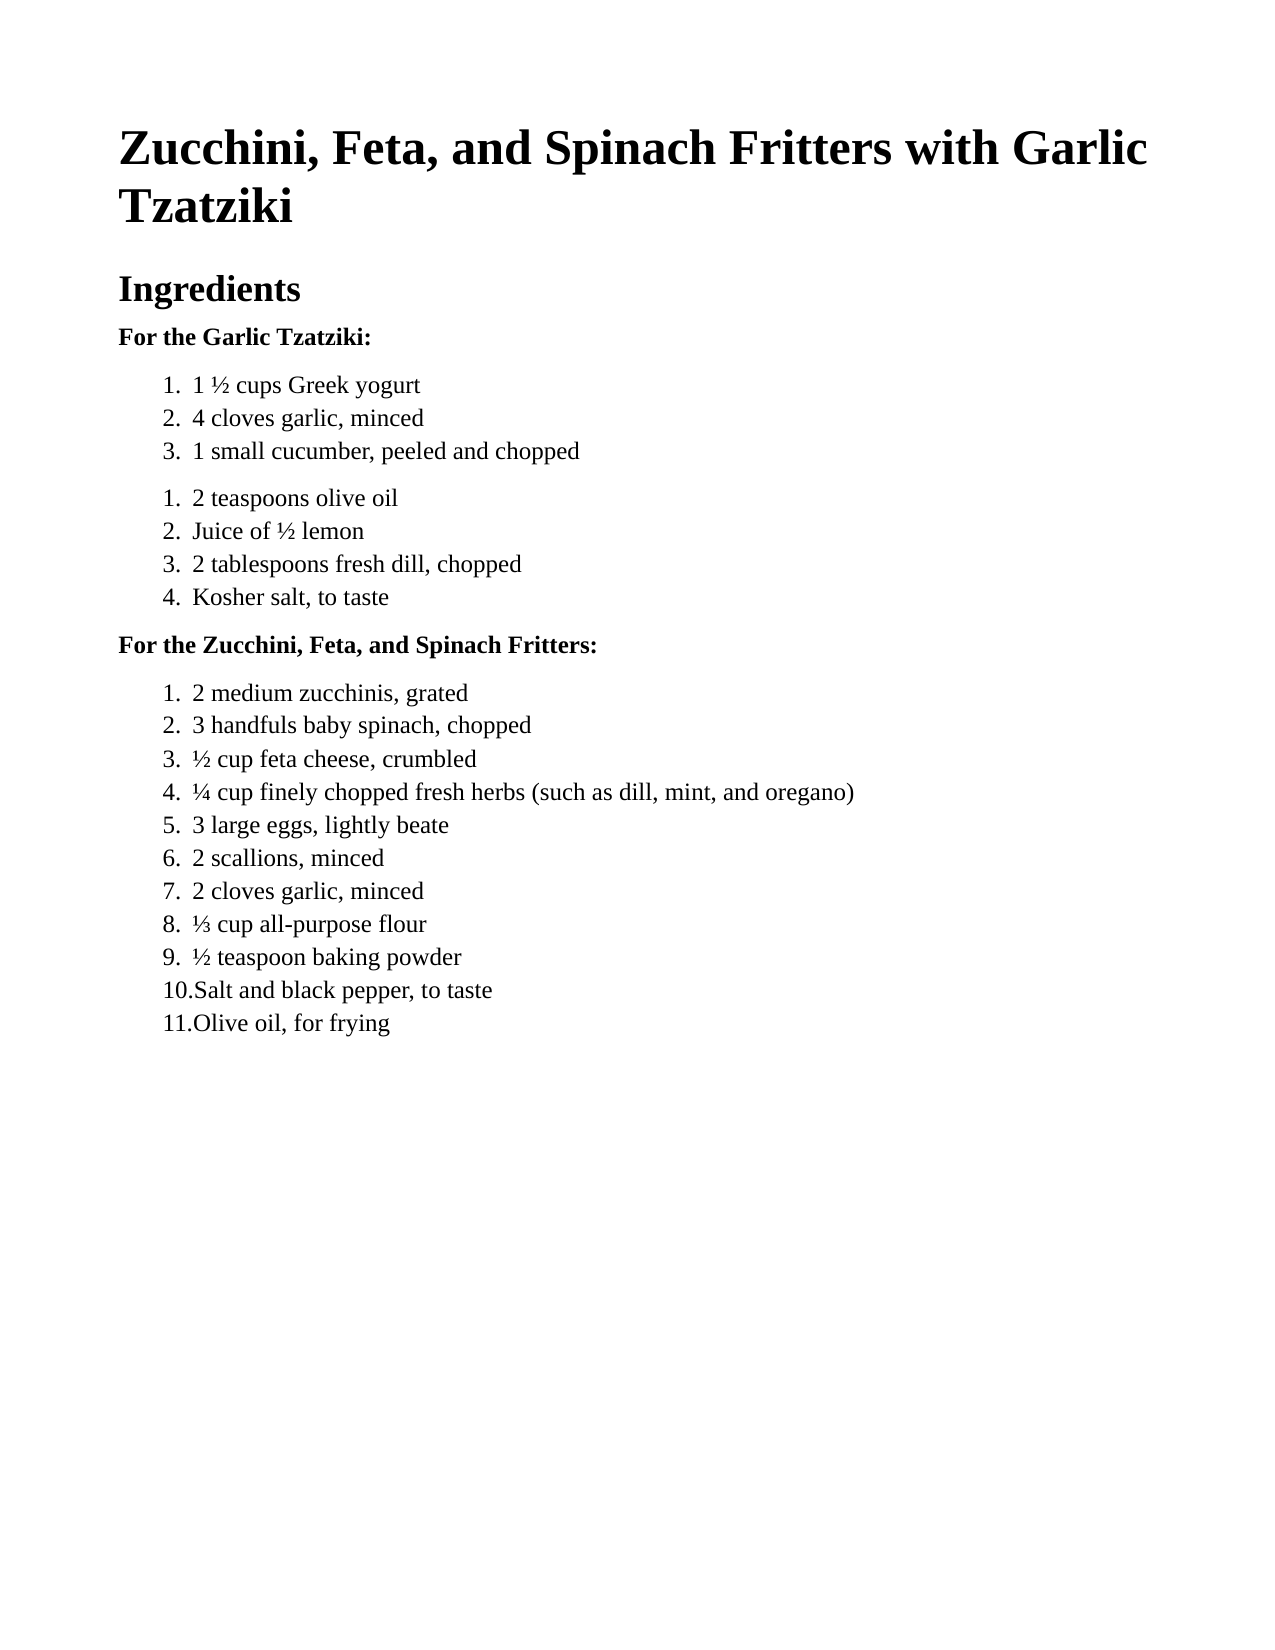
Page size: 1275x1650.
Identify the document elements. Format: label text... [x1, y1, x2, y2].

list Salt and black pepper, to taste [162, 975, 1157, 1003]
list 3 large eggs, lightly beate [162, 810, 1157, 838]
list ⅓ cup all-purpose flour [162, 909, 1157, 937]
list 1 ½ cups Greek yogurt [162, 370, 1157, 398]
list 3 handfuls baby spinach, chopped [162, 711, 1157, 739]
list 2 tablespoons fresh dill, chopped [162, 549, 1157, 578]
list 2 cloves garlic, minced [162, 876, 1157, 904]
list ½ teaspoon baking powder [162, 942, 1157, 971]
list 2 scallions, minced [162, 843, 1157, 871]
list 4 cloves garlic, minced [162, 403, 1157, 431]
list ¼ cup finely chopped fresh herbs (such as dill, mint, and oregano) [162, 777, 1157, 805]
list 2 teaspoons olive oil [162, 483, 1157, 512]
subtitle Ingredients [118, 266, 1157, 309]
text For the Zucchini, Feta, and Spinach Fritters: [118, 630, 1157, 659]
subtitle Zucchini, Feta, and Spinach Fritters with Garlic Tzatziki [118, 118, 1157, 233]
list 2 medium zucchinis, grated [162, 678, 1157, 706]
text For the Garlic Tzatziki: [118, 322, 1157, 351]
list Kosher salt, to taste [162, 582, 1157, 611]
list Juice of ½ lemon [162, 516, 1157, 545]
list Olive oil, for frying [162, 1008, 1157, 1037]
list ½ cup feta cheese, crumbled [162, 744, 1157, 772]
list 1 small cucumber, peeled and chopped [162, 436, 1157, 464]
